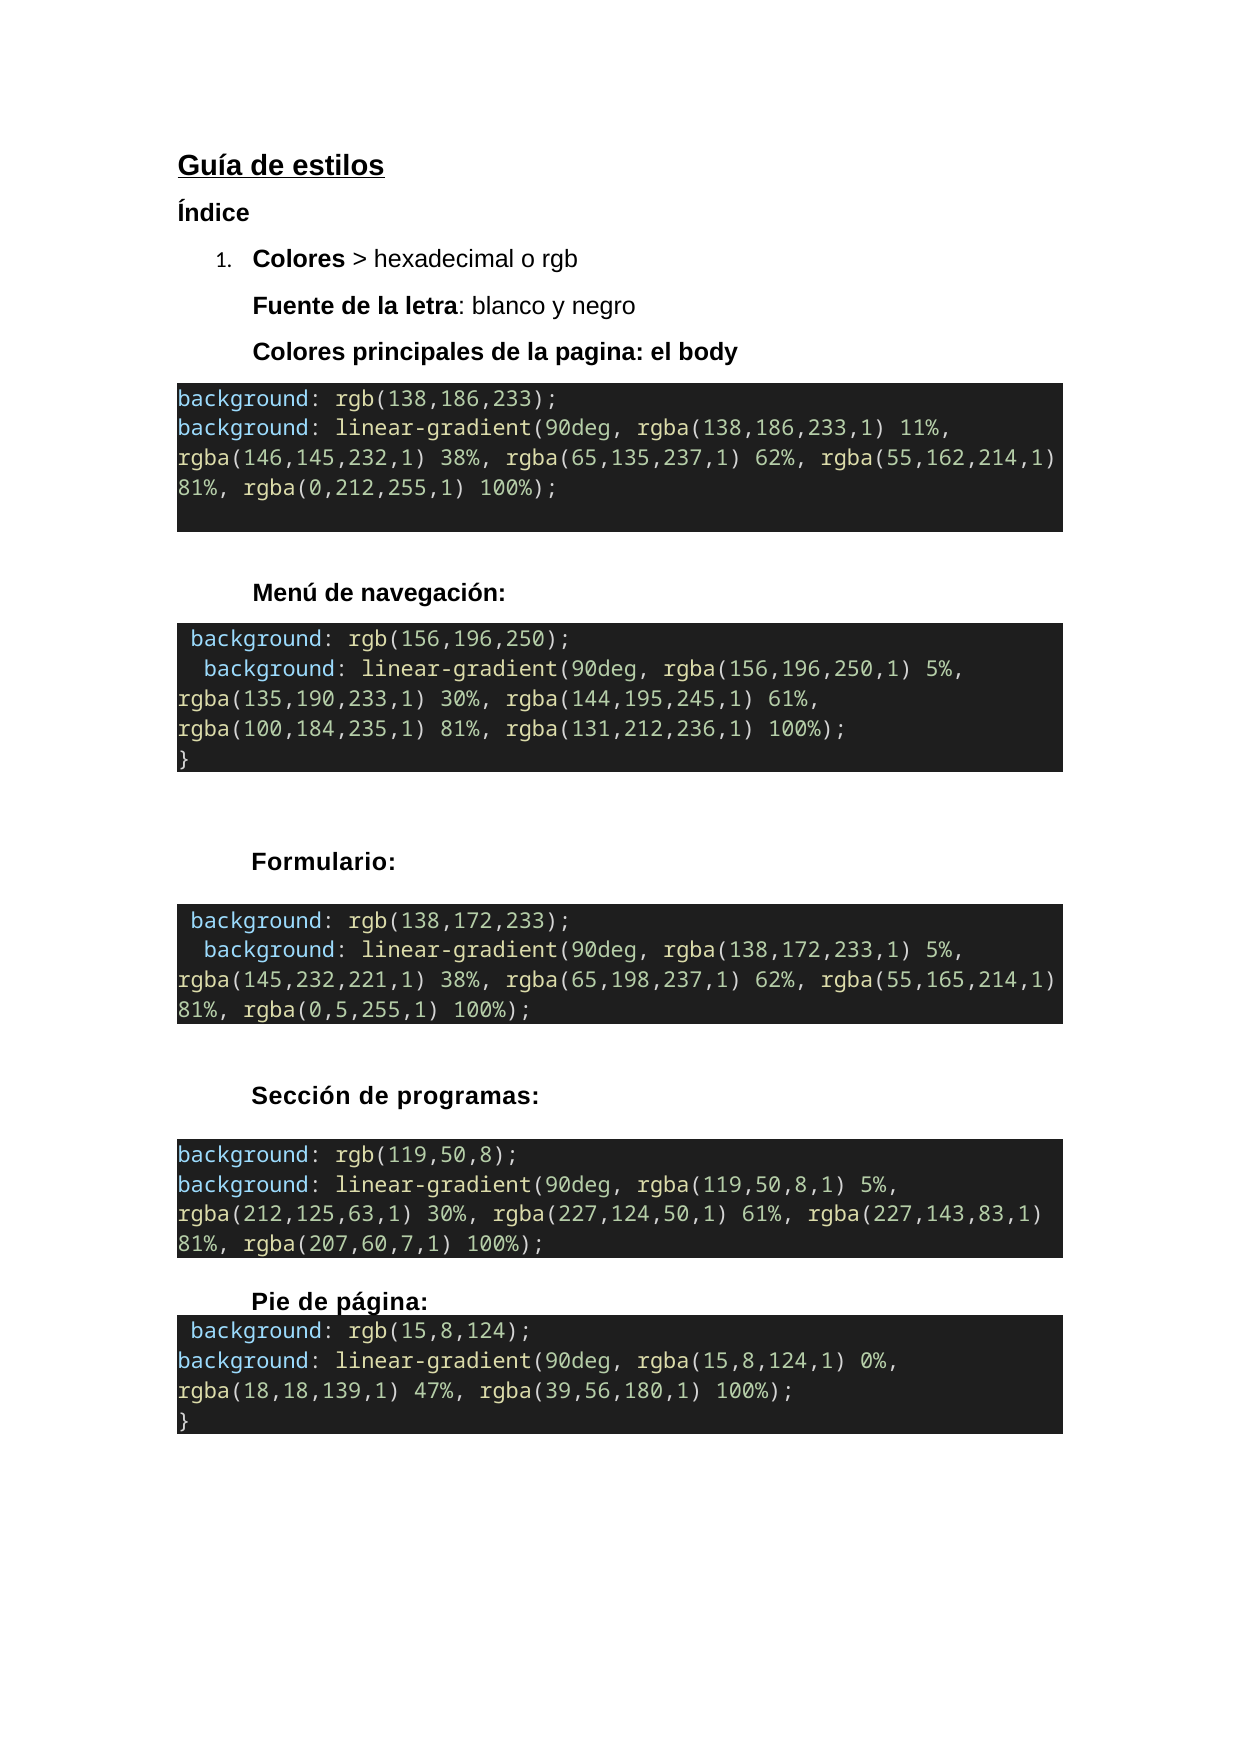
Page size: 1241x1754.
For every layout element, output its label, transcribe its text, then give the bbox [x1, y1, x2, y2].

text background: linear-gradient(90deg, rgba(156,196,250,1) 5%, rgba(135,190,233,1) 30%, rgba(144,195,245,1) 61%, rgba(100,184,235,1) 81%, rgba(131,212,236,1) 100%); [177, 653, 1063, 743]
text background: rgb(119,50,8); [177, 1139, 1063, 1168]
list Colores > hexadecimal o rgb [215, 244, 1063, 273]
text Sección de programas: [177, 1081, 1063, 1110]
text } [177, 1405, 1063, 1434]
text Guía de estilos [177, 148, 1063, 181]
text Formulario: [177, 847, 1063, 876]
text } [177, 743, 1063, 772]
text background: rgb(138,186,233); [177, 383, 1063, 412]
text background: linear-gradient(90deg, rgba(138,172,233,1) 5%, rgba(145,232,221,1) 38%, rgba(65,198,237,1) 62%, rgba(55,165,214,1) 81%, rgba(0,5,255,1) 100%); [177, 934, 1063, 1024]
text background: linear-gradient(90deg, rgba(119,50,8,1) 5%, rgba(212,125,63,1) 30%, rgba(227,124,50,1) 61%, rgba(227,143,83,1) 81%, rgba(207,60,7,1) 100%); [177, 1168, 1063, 1258]
list Menú de navegación: [252, 577, 1063, 606]
text background: linear-gradient(90deg, rgba(138,186,233,1) 11%, rgba(146,145,232,1) 38%, rgba(65,135,237,1) 62%, rgba(55,162,214,1) 81%, rgba(0,212,255,1) 100%); [177, 412, 1063, 502]
text background: rgb(15,8,124); [177, 1315, 1063, 1345]
text background: linear-gradient(90deg, rgba(15,8,124,1) 0%, rgba(18,18,139,1) 47%, rgba(39,56,180,1) 100%); [177, 1345, 1063, 1405]
text background: rgb(138,172,233); [177, 904, 1063, 934]
list Fuente de la letra: blanco y negro [252, 291, 1063, 319]
text Pie de página: [177, 1287, 1063, 1315]
text Índice [177, 198, 1063, 227]
text background: rgb(156,196,250); [177, 623, 1063, 653]
list Colores principales de la pagina: el body [252, 337, 1063, 365]
